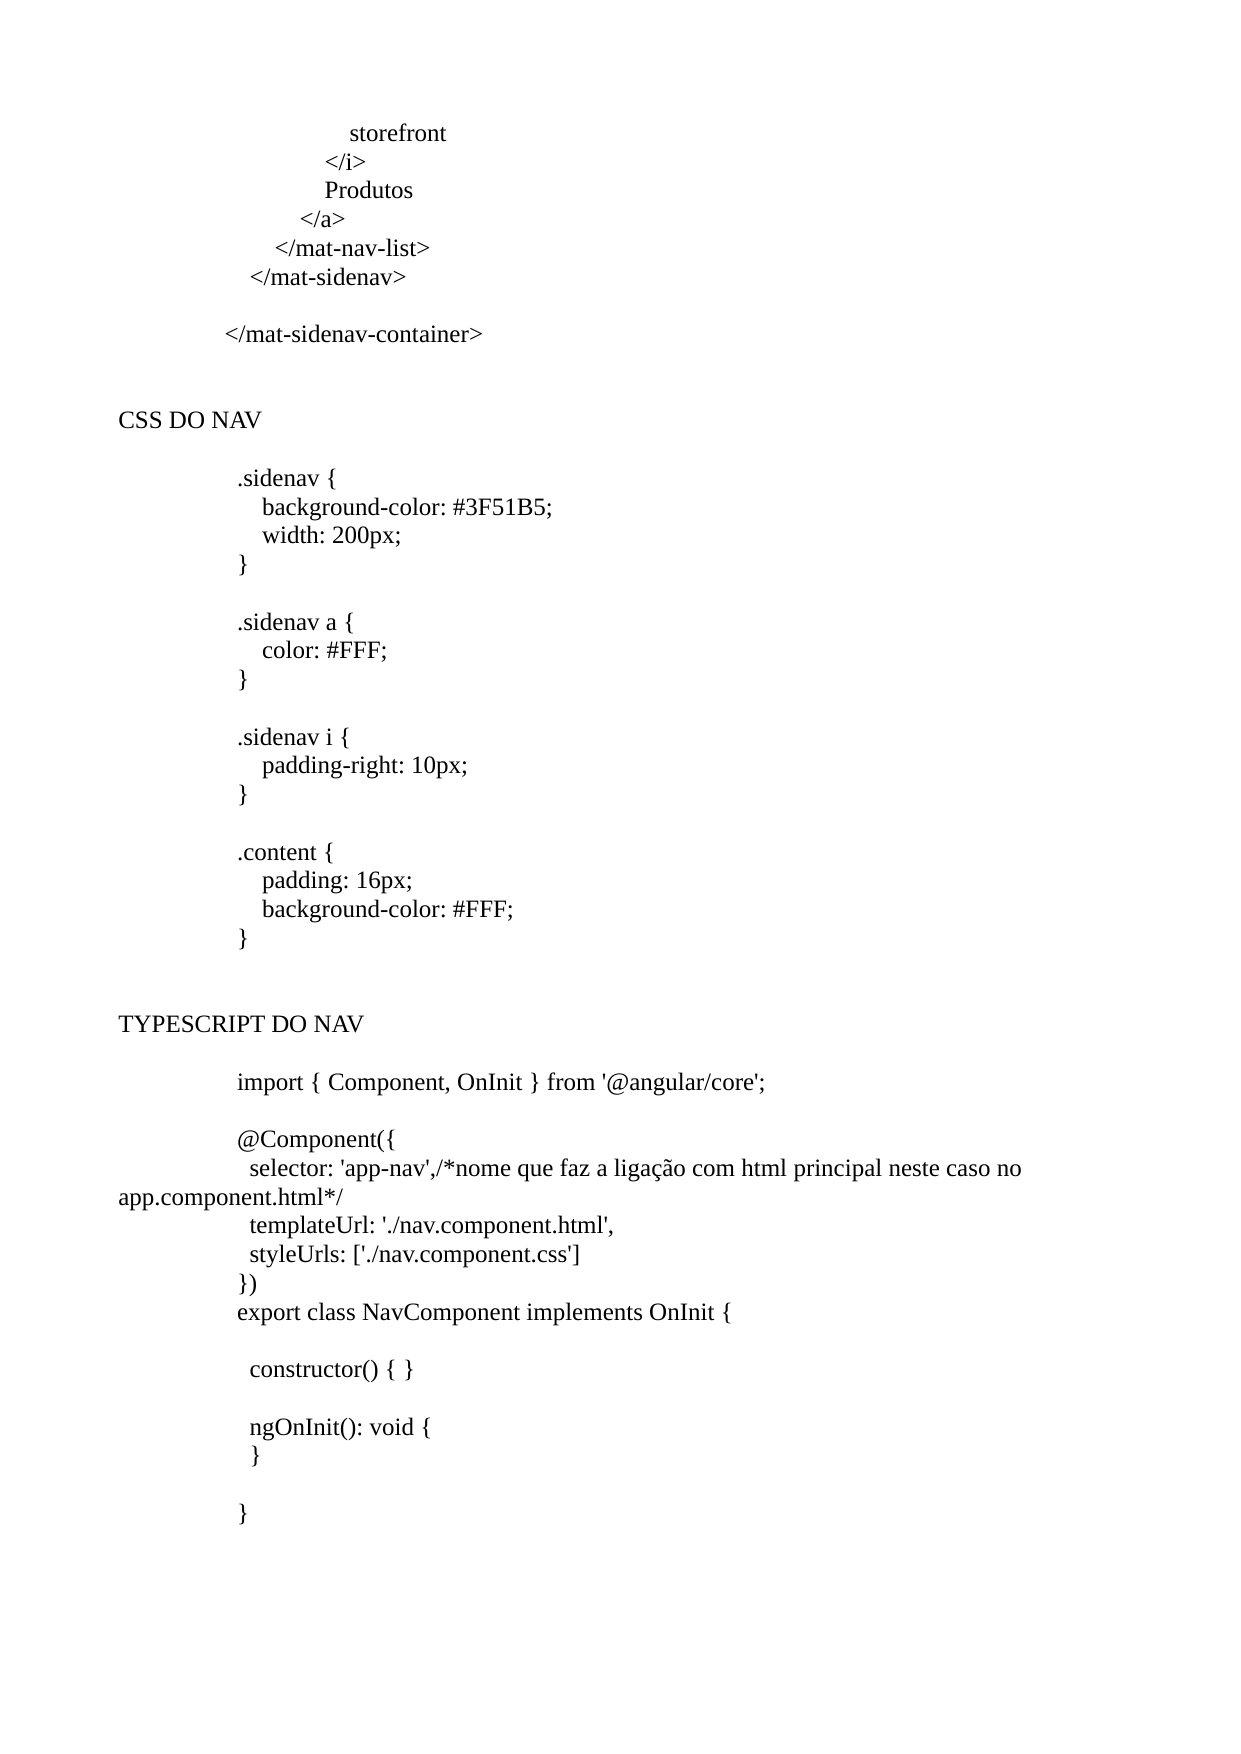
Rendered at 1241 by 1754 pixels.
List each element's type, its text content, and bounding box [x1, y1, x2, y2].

text padding: 16px; [118, 866, 1122, 894]
text .sidenav { [118, 463, 1122, 492]
text padding-right: 10px; [118, 751, 1122, 779]
text export class NavComponent implements OnInit { [118, 1297, 1122, 1326]
text ngOnInit(): void { [118, 1412, 1122, 1441]
text .sidenav a { [118, 607, 1122, 636]
text }) [118, 1268, 1122, 1297]
text background-color: #FFF; [118, 894, 1122, 923]
text constructor() { } [118, 1354, 1122, 1383]
text } [118, 549, 1122, 578]
text } [118, 779, 1122, 808]
text color: #FFF; [118, 636, 1122, 664]
text import { Component, OnInit } from '@angular/core'; [118, 1067, 1122, 1096]
text selector: 'app-nav',/*nome que faz a ligação com html principal neste caso no app.component.html*/ [118, 1153, 1122, 1211]
text </mat-sidenav> [118, 262, 1122, 291]
text templateUrl: './nav.component.html', [118, 1211, 1122, 1239]
text } [118, 664, 1122, 693]
text storefront [118, 118, 1122, 147]
text CSS DO NAV [118, 406, 1122, 434]
text TYPESCRIPT DO NAV [118, 1009, 1122, 1038]
text .sidenav i { [118, 722, 1122, 751]
text </i> [118, 147, 1122, 176]
text } [118, 1498, 1122, 1527]
text Produtos [118, 176, 1122, 204]
text } [118, 1441, 1122, 1469]
text background-color: #3F51B5; [118, 492, 1122, 521]
text width: 200px; [118, 521, 1122, 549]
text </mat-nav-list> [118, 233, 1122, 262]
text } [118, 923, 1122, 952]
text .content { [118, 837, 1122, 866]
text @Component({ [118, 1124, 1122, 1153]
text styleUrls: ['./nav.component.css'] [118, 1239, 1122, 1268]
text </a> [118, 204, 1122, 233]
text </mat-sidenav-container> [118, 319, 1122, 348]
